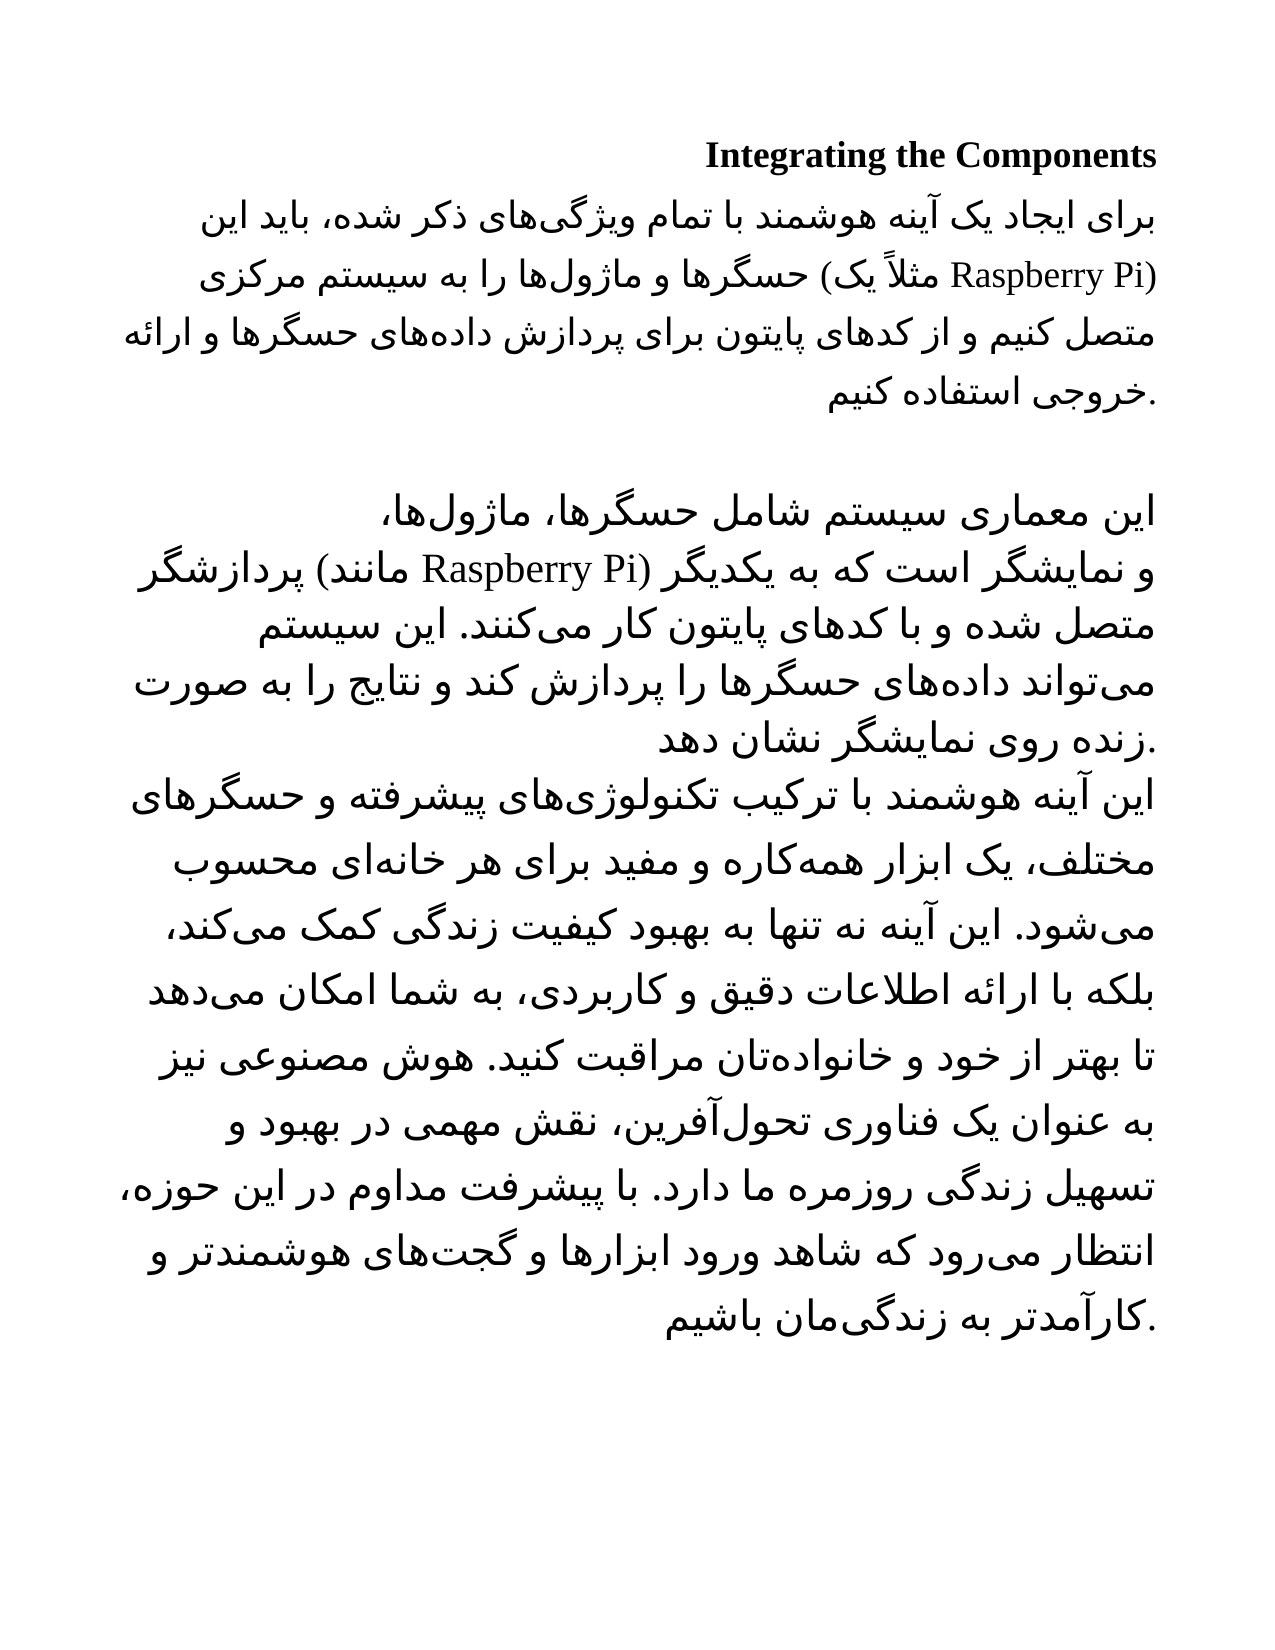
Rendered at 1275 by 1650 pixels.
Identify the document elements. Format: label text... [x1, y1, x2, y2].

text این آینه هوشمند با ترکیب تکنولوژی‌های پیشرفته و حسگرهای مختلف، یک ابزار همه‌کاره و مفید برای هر خانه‌ای محسوب می‌شود. این آینه نه تنها به بهبود کیفیت زندگی کمک می‌کند، بلکه با ارائه اطلاعات دقیق و کاربردی، به شما امکان می‌دهد تا بهتر از خود و خانواده‌تان مراقبت کنید. هوش مصنوعی نیز به عنوان یک فناوری تحول‌آفرین، نقش مهمی در بهبود و تسهیل زندگی روزمره ما دارد. با پیشرفت مداوم در این حوزه، انتظار می‌رود که شاهد ورود ابزارها و گجت‌های هوشمندتر و کارآمدتر به زندگی‌مان باشیم. [118, 764, 1157, 1343]
subtitle Integrating the Components [118, 133, 1157, 176]
text این معماری سیستم شامل حسگرها، ماژول‌ها، پردازشگر (مانند Raspberry Pi) و نمایشگر است که به یکدیگر متصل شده و با کدهای پایتون کار می‌کنند. این سیستم می‌تواند داده‌های حسگرها را پردازش کند و نتایج را به صورت زنده روی نمایشگر نشان دهد. [118, 437, 1157, 764]
text برای ایجاد یک آینه هوشمند با تمام ویژگی‌های ذکر شده، باید این حسگرها و ماژول‌ها را به سیستم مرکزی (مثلاً یک Raspberry Pi) متصل کنیم و از کدهای پایتون برای پردازش داده‌های حسگرها و ارائه خروجی استفاده کنیم. [118, 188, 1157, 415]
